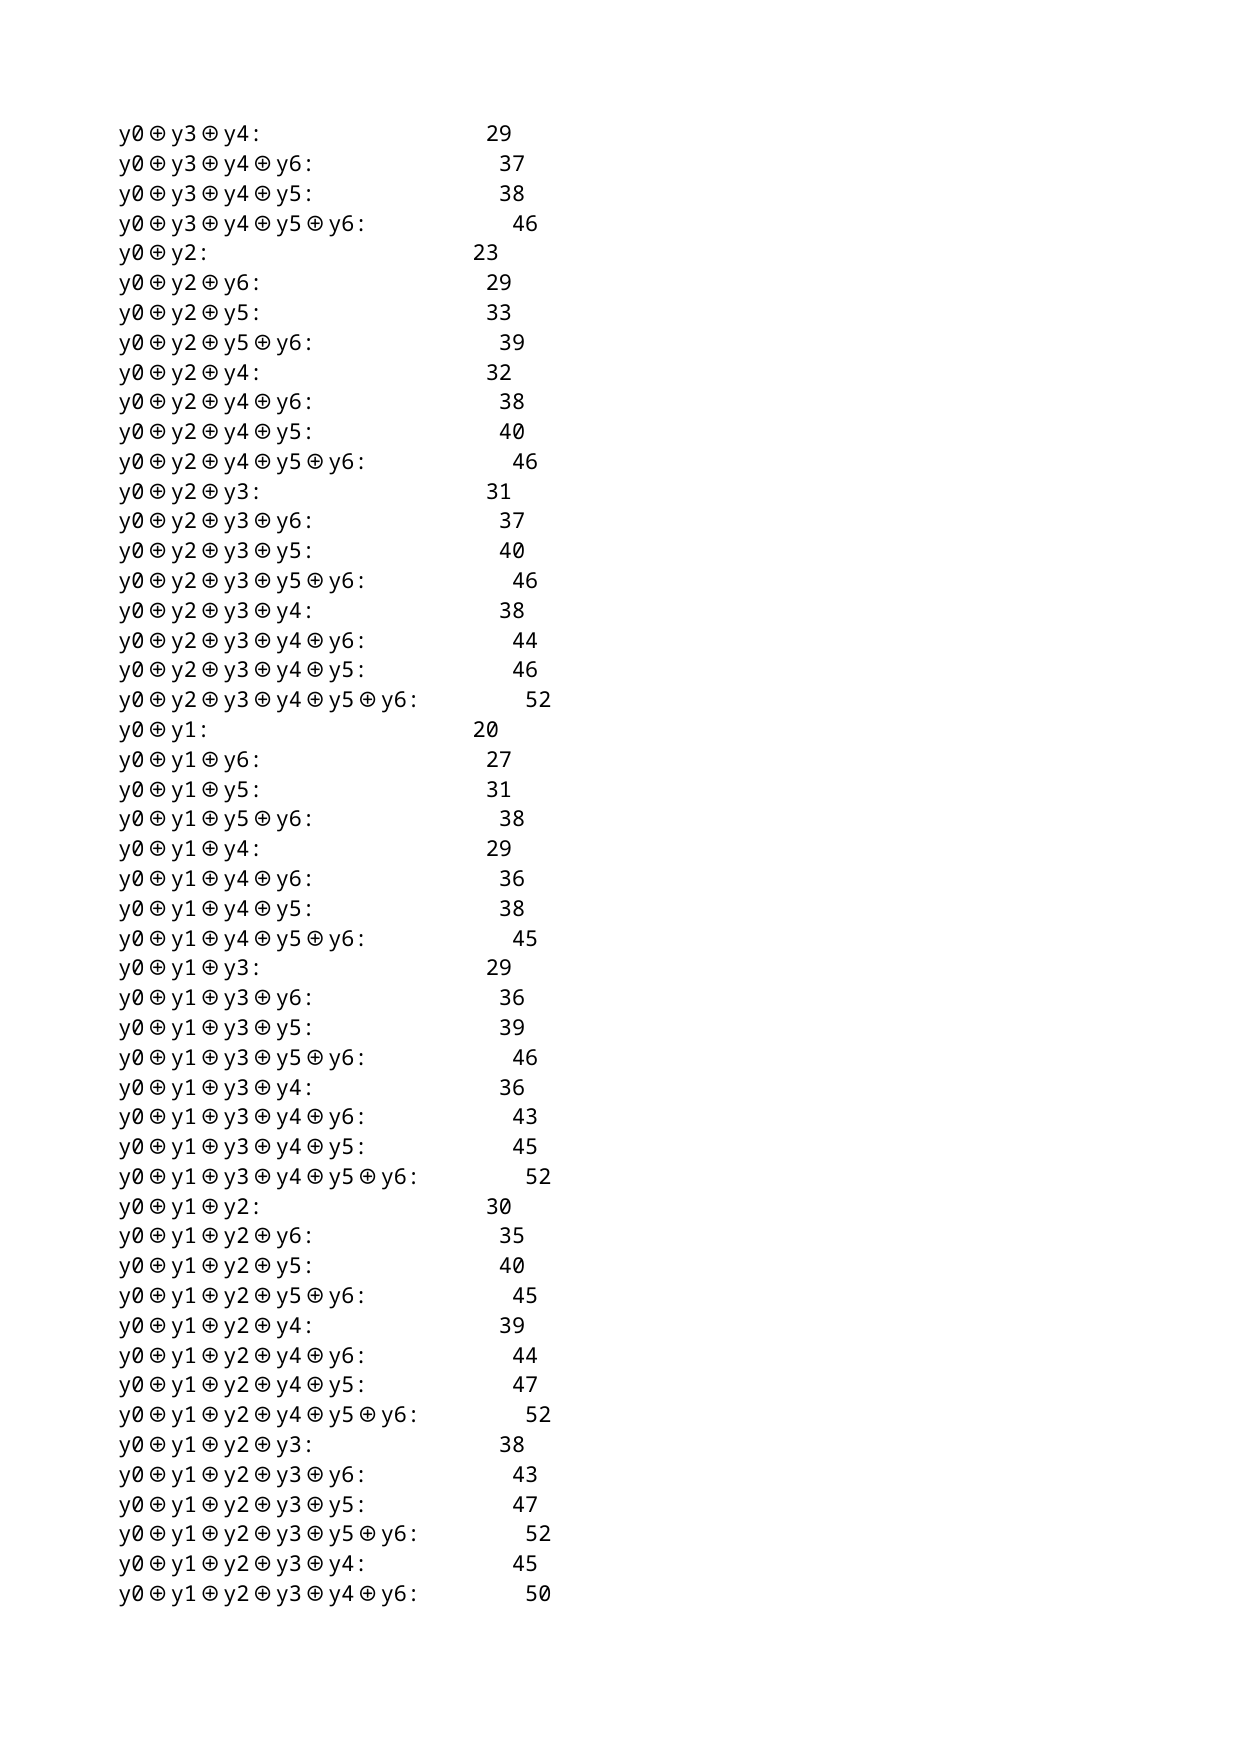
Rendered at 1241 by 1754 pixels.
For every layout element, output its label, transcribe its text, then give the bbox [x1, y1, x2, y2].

text y0⊕y2⊕y6: 29 [118, 267, 1122, 297]
text y0⊕y3⊕y4⊕y6: 37 [118, 148, 1122, 178]
text y0⊕y1⊕y2⊕y4⊕y5: 47 [118, 1369, 1122, 1399]
text y0⊕y1⊕y3⊕y6: 36 [118, 982, 1122, 1012]
text y0⊕y3⊕y4: 29 [118, 118, 1122, 148]
text y0⊕y2⊕y3: 31 [118, 476, 1122, 505]
text y0⊕y1⊕y6: 27 [118, 744, 1122, 773]
text y0⊕y3⊕y4⊕y5⊕y6: 46 [118, 207, 1122, 237]
text y0⊕y1⊕y3⊕y4: 36 [118, 1071, 1122, 1101]
text y0⊕y2⊕y4⊕y5⊕y6: 46 [118, 446, 1122, 476]
text y0⊕y1⊕y4⊕y5: 38 [118, 893, 1122, 922]
text y0⊕y1⊕y4⊕y5⊕y6: 45 [118, 922, 1122, 952]
text y0⊕y2⊕y3⊕y4⊕y6: 44 [118, 624, 1122, 654]
text y0⊕y1⊕y2⊕y3⊕y5⊕y6: 52 [118, 1518, 1122, 1548]
text y0⊕y2⊕y4: 32 [118, 356, 1122, 386]
text y0⊕y1⊕y2⊕y3: 38 [118, 1429, 1122, 1459]
text y0⊕y1⊕y5⊕y6: 38 [118, 803, 1122, 833]
text y0⊕y1⊕y2⊕y3⊕y4: 45 [118, 1548, 1122, 1578]
text y0⊕y2⊕y4⊕y6: 38 [118, 386, 1122, 416]
text y0⊕y3⊕y4⊕y5: 38 [118, 178, 1122, 207]
text y0⊕y1⊕y3: 29 [118, 952, 1122, 982]
text y0⊕y1⊕y3⊕y4⊕y6: 43 [118, 1101, 1122, 1131]
text y0⊕y2⊕y3⊕y6: 37 [118, 505, 1122, 535]
text y0⊕y1⊕y2⊕y5⊕y6: 45 [118, 1280, 1122, 1310]
text y0⊕y1⊕y3⊕y5: 39 [118, 1012, 1122, 1042]
text y0⊕y2⊕y3⊕y4⊕y5⊕y6: 52 [118, 684, 1122, 714]
text y0⊕y1⊕y3⊕y4⊕y5⊕y6: 52 [118, 1161, 1122, 1191]
text y0⊕y1⊕y2⊕y4⊕y6: 44 [118, 1339, 1122, 1369]
text y0⊕y1⊕y5: 31 [118, 773, 1122, 803]
text y0⊕y1⊕y2⊕y4⊕y5⊕y6: 52 [118, 1399, 1122, 1429]
text y0⊕y1⊕y2⊕y6: 35 [118, 1220, 1122, 1250]
text y0⊕y1⊕y2⊕y4: 39 [118, 1310, 1122, 1339]
text y0⊕y1⊕y3⊕y5⊕y6: 46 [118, 1042, 1122, 1071]
text y0⊕y2⊕y3⊕y4: 38 [118, 595, 1122, 624]
text y0⊕y2⊕y3⊕y4⊕y5: 46 [118, 654, 1122, 684]
text y0⊕y1⊕y2⊕y5: 40 [118, 1250, 1122, 1280]
text y0⊕y1⊕y4: 29 [118, 833, 1122, 863]
text y0⊕y2⊕y5: 33 [118, 297, 1122, 327]
text y0⊕y1⊕y2⊕y3⊕y6: 43 [118, 1459, 1122, 1488]
text y0⊕y2⊕y5⊕y6: 39 [118, 327, 1122, 356]
text y0⊕y2: 23 [118, 237, 1122, 267]
text y0⊕y1⊕y2: 30 [118, 1191, 1122, 1220]
text y0⊕y1⊕y4⊕y6: 36 [118, 863, 1122, 893]
text y0⊕y2⊕y3⊕y5⊕y6: 46 [118, 565, 1122, 595]
text y0⊕y1⊕y3⊕y4⊕y5: 45 [118, 1131, 1122, 1161]
text y0⊕y1⊕y2⊕y3⊕y5: 47 [118, 1488, 1122, 1518]
text y0⊕y1⊕y2⊕y3⊕y4⊕y6: 50 [118, 1578, 1122, 1608]
text y0⊕y2⊕y4⊕y5: 40 [118, 416, 1122, 446]
text y0⊕y2⊕y3⊕y5: 40 [118, 535, 1122, 565]
text y0⊕y1: 20 [118, 714, 1122, 744]
